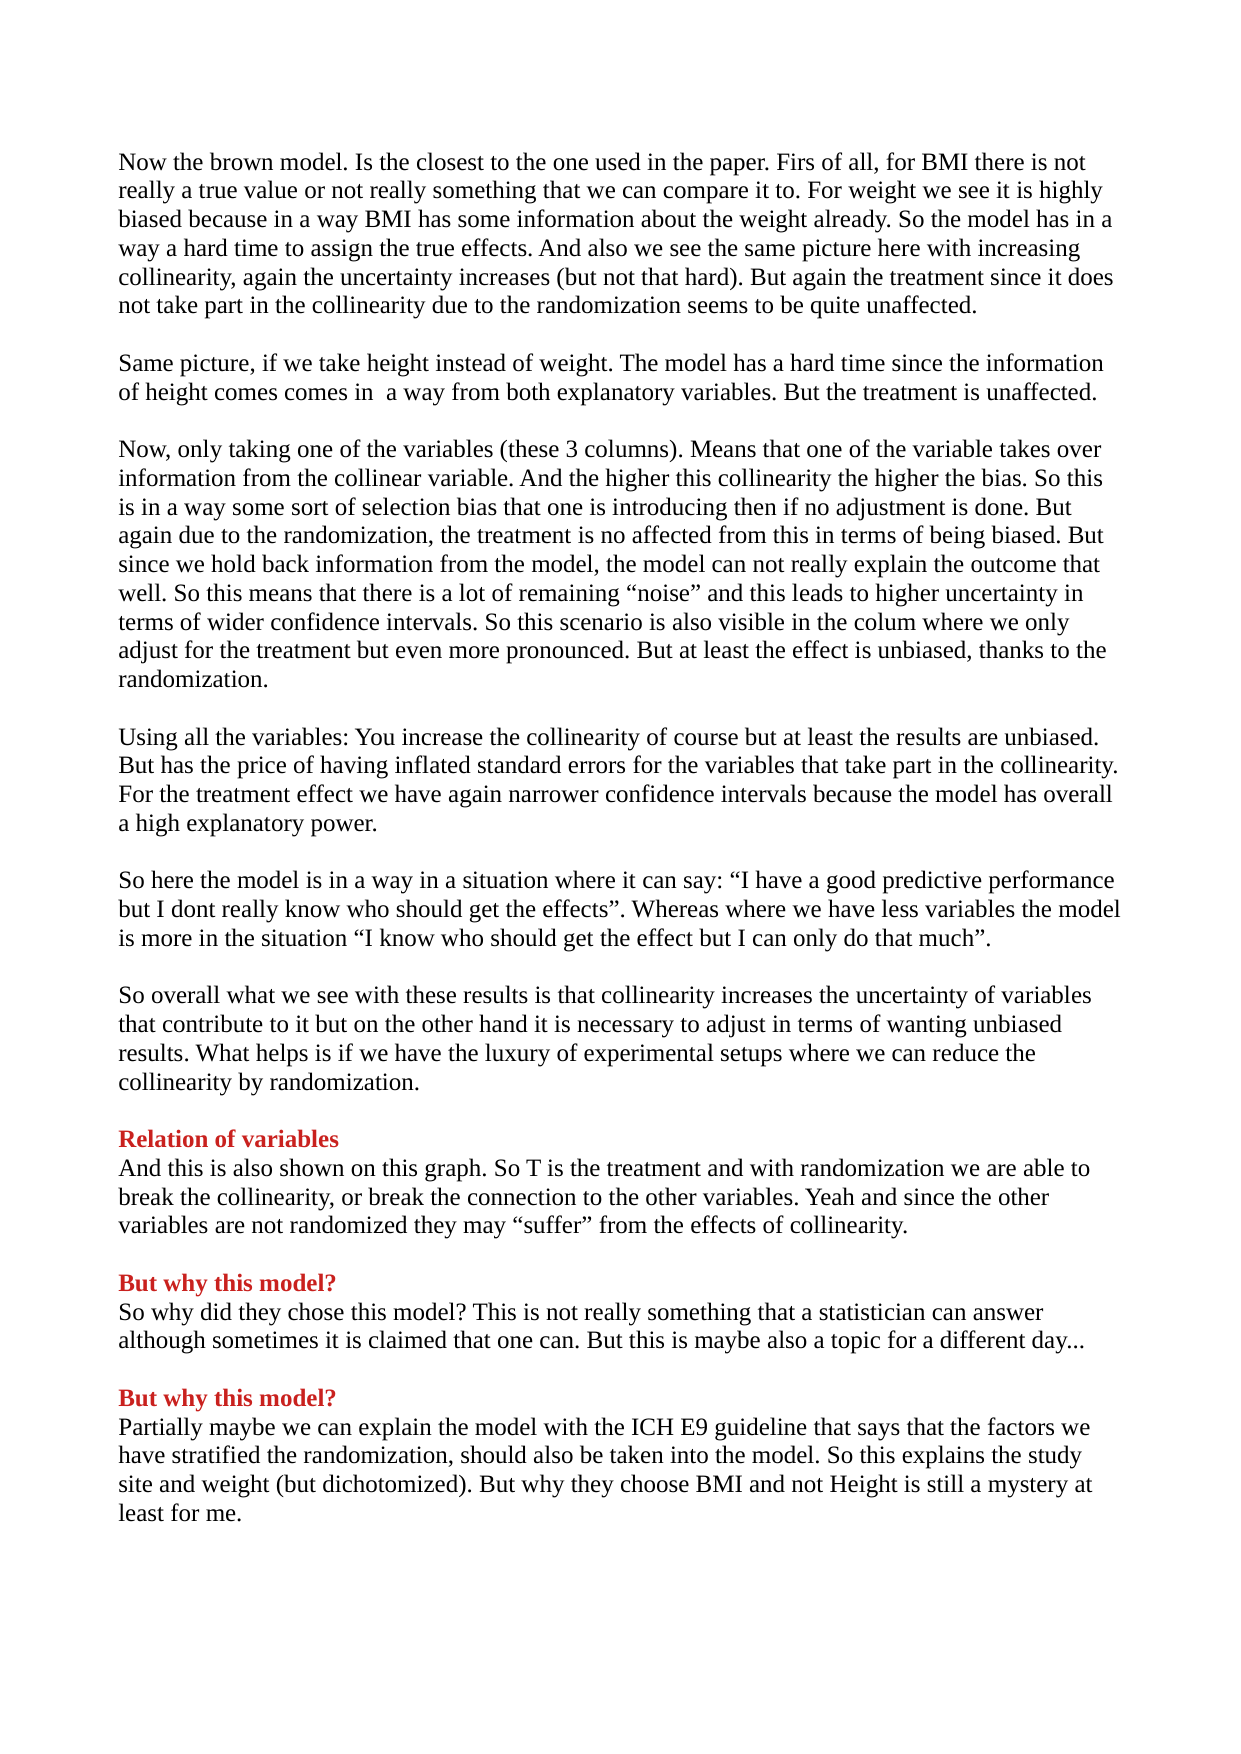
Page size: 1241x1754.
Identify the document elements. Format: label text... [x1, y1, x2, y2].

text So why did they chose this model? This is not really something that a statistician can answer although sometimes it is claimed that one can. But this is maybe also a topic for a different day... [118, 1297, 1122, 1354]
text Relation of variables [118, 1124, 1122, 1153]
text But why this model? [118, 1268, 1122, 1297]
text But why this model? [118, 1383, 1122, 1412]
text So overall what we see with these results is that collinearity increases the uncertainty of variables that contribute to it but on the other hand it is necessary to adjust in terms of wanting unbiased results. What helps is if we have the luxury of experimental setups where we can reduce the collinearity by randomization. [118, 981, 1122, 1096]
text Same picture, if we take height instead of weight. The model has a hard time since the information of height comes comes in a way from both explanatory variables. But the treatment is unaffected. [118, 348, 1122, 406]
text Now the brown model. Is the closest to the one used in the paper. Firs of all, for BMI there is not really a true value or not really something that we can compare it to. For weight we see it is highly biased because in a way BMI has some information about the weight already. So the model has in a way a hard time to assign the true effects. And also we see the same picture here with increasing collinearity, again the uncertainty increases (but not that hard). But again the treatment since it does not take part in the collinearity due to the randomization seems to be quite unaffected. [118, 147, 1122, 319]
text Using all the variables: You increase the collinearity of course but at least the results are unbiased. But has the price of having inflated standard errors for the variables that take part in the collinearity. For the treatment effect we have again narrower confidence intervals because the model has overall a high explanatory power. [118, 722, 1122, 837]
text So here the model is in a way in a situation where it can say: “I have a good predictive performance but I dont really know who should get the effects”. Whereas where we have less variables the model is more in the situation “I know who should get the effect but I can only do that much”. [118, 866, 1122, 952]
text Now, only taking one of the variables (these 3 columns). Means that one of the variable takes over information from the collinear variable. And the higher this collinearity the higher the bias. So this is in a way some sort of selection bias that one is introducing then if no adjustment is done. But again due to the randomization, the treatment is no affected from this in terms of being biased. But since we hold back information from the model, the model can not really explain the outcome that well. So this means that there is a lot of remaining “noise” and this leads to higher uncertainty in terms of wider confidence intervals. So this scenario is also visible in the colum where we only adjust for the treatment but even more pronounced. But at least the effect is unbiased, thanks to the randomization. [118, 434, 1122, 693]
text And this is also shown on this graph. So T is the treatment and with randomization we are able to break the collinearity, or break the connection to the other variables. Yeah and since the other variables are not randomized they may “suffer” from the effects of collinearity. [118, 1153, 1122, 1239]
text Partially maybe we can explain the model with the ICH E9 guideline that says that the factors we have stratified the randomization, should also be taken into the model. So this explains the study site and weight (but dichotomized). But why they choose BMI and not Height is still a mystery at least for me. [118, 1412, 1122, 1527]
